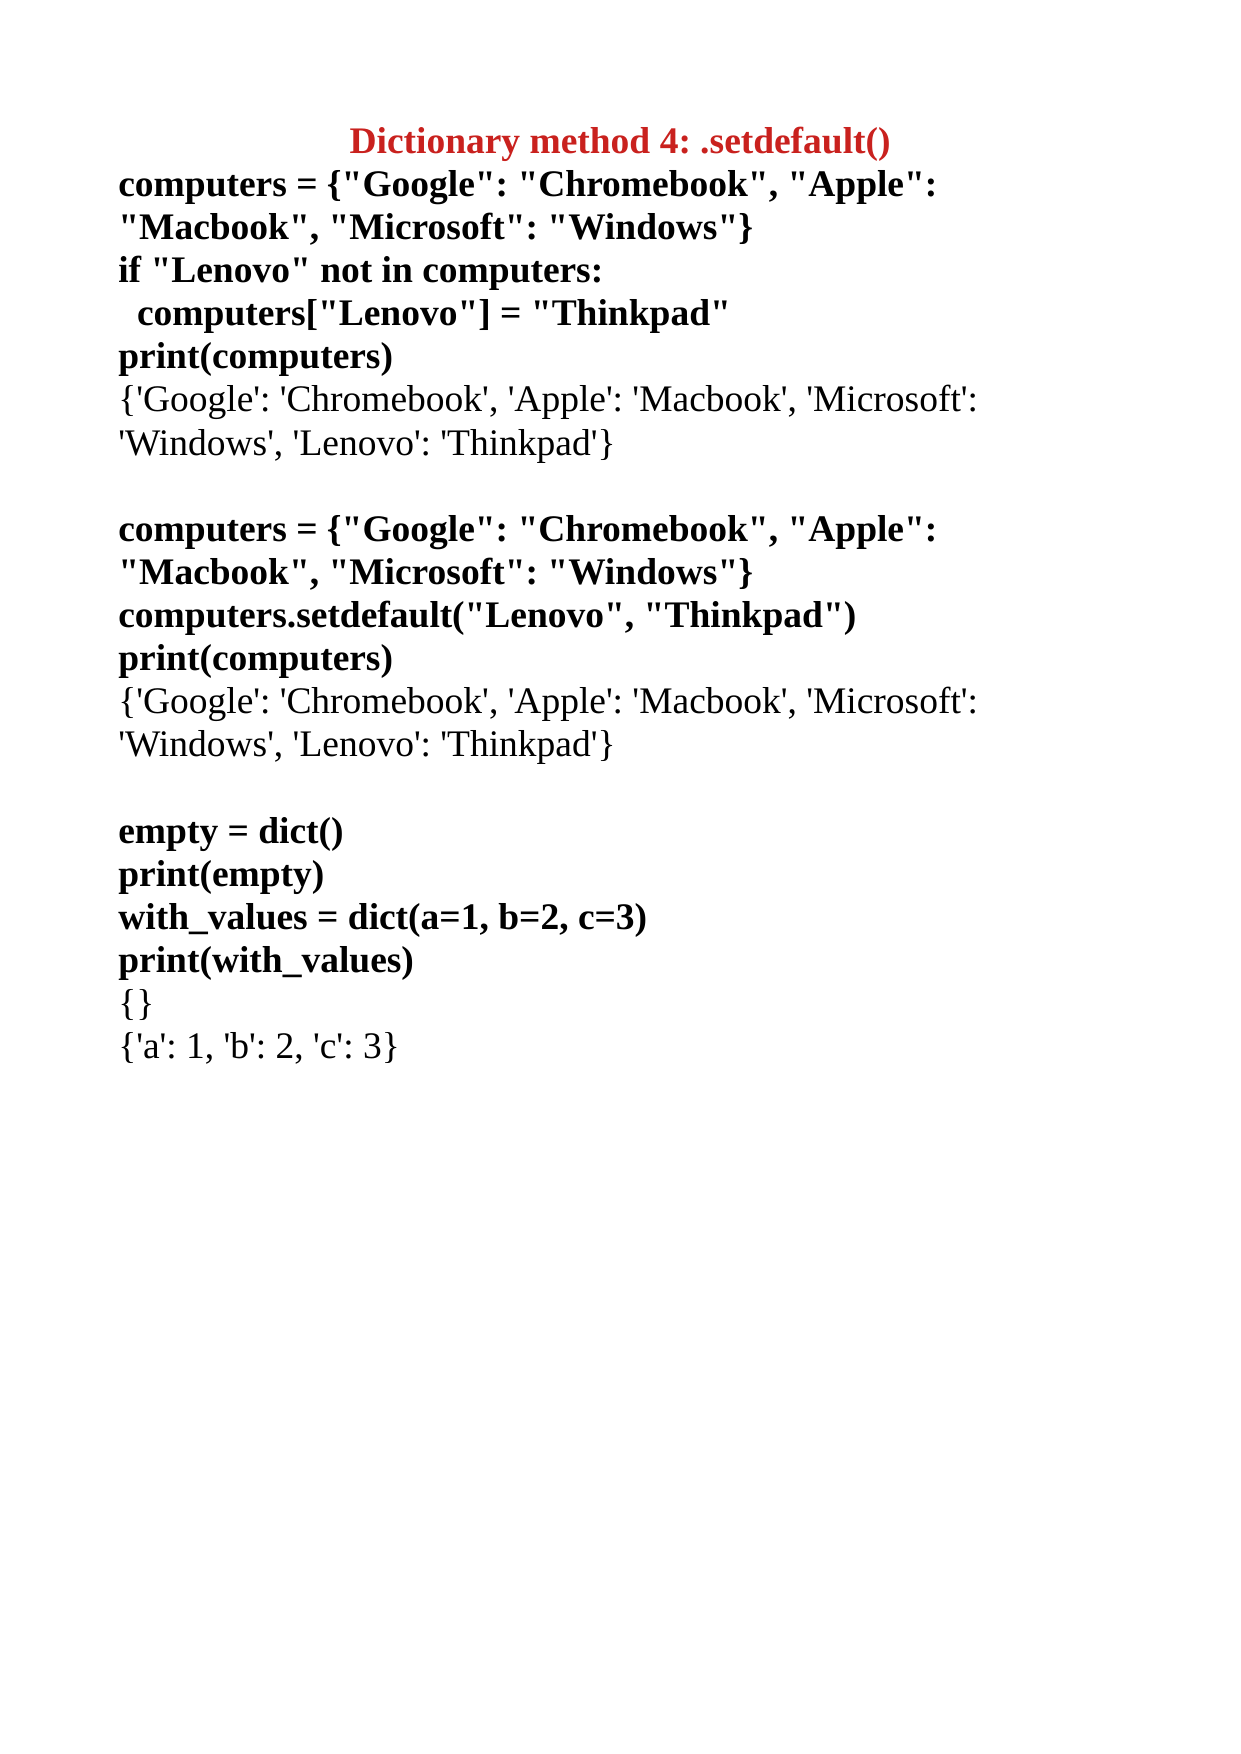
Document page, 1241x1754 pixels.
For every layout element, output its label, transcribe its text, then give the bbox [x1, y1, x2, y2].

text with_values = dict(a=1, b=2, c=3) [118, 894, 1122, 937]
text {'a': 1, 'b': 2, 'c': 3} [118, 1024, 1122, 1067]
text computers["Lenovo"] = "Thinkpad" [118, 291, 1122, 334]
text computers = {"Google": "Chromebook", "Apple": "Macbook", "Microsoft": "Windows"} [118, 506, 1122, 592]
text print(empty) [118, 851, 1122, 894]
text Dictionary method 4: .setdefault() [118, 118, 1122, 161]
text print(computers) [118, 636, 1122, 679]
text {'Google': 'Chromebook', 'Apple': 'Macbook', 'Microsoft': 'Windows', 'Lenovo': 'Thinkpad'} [118, 377, 1122, 463]
text empty = dict() [118, 808, 1122, 851]
text {} [118, 981, 1122, 1024]
text computers = {"Google": "Chromebook", "Apple": "Macbook", "Microsoft": "Windows"} [118, 161, 1122, 247]
text print(with_values) [118, 937, 1122, 981]
text {'Google': 'Chromebook', 'Apple': 'Macbook', 'Microsoft': 'Windows', 'Lenovo': 'Thinkpad'} [118, 679, 1122, 765]
text if "Lenovo" not in computers: [118, 247, 1122, 291]
text print(computers) [118, 334, 1122, 377]
text computers.setdefault("Lenovo", "Thinkpad") [118, 592, 1122, 636]
